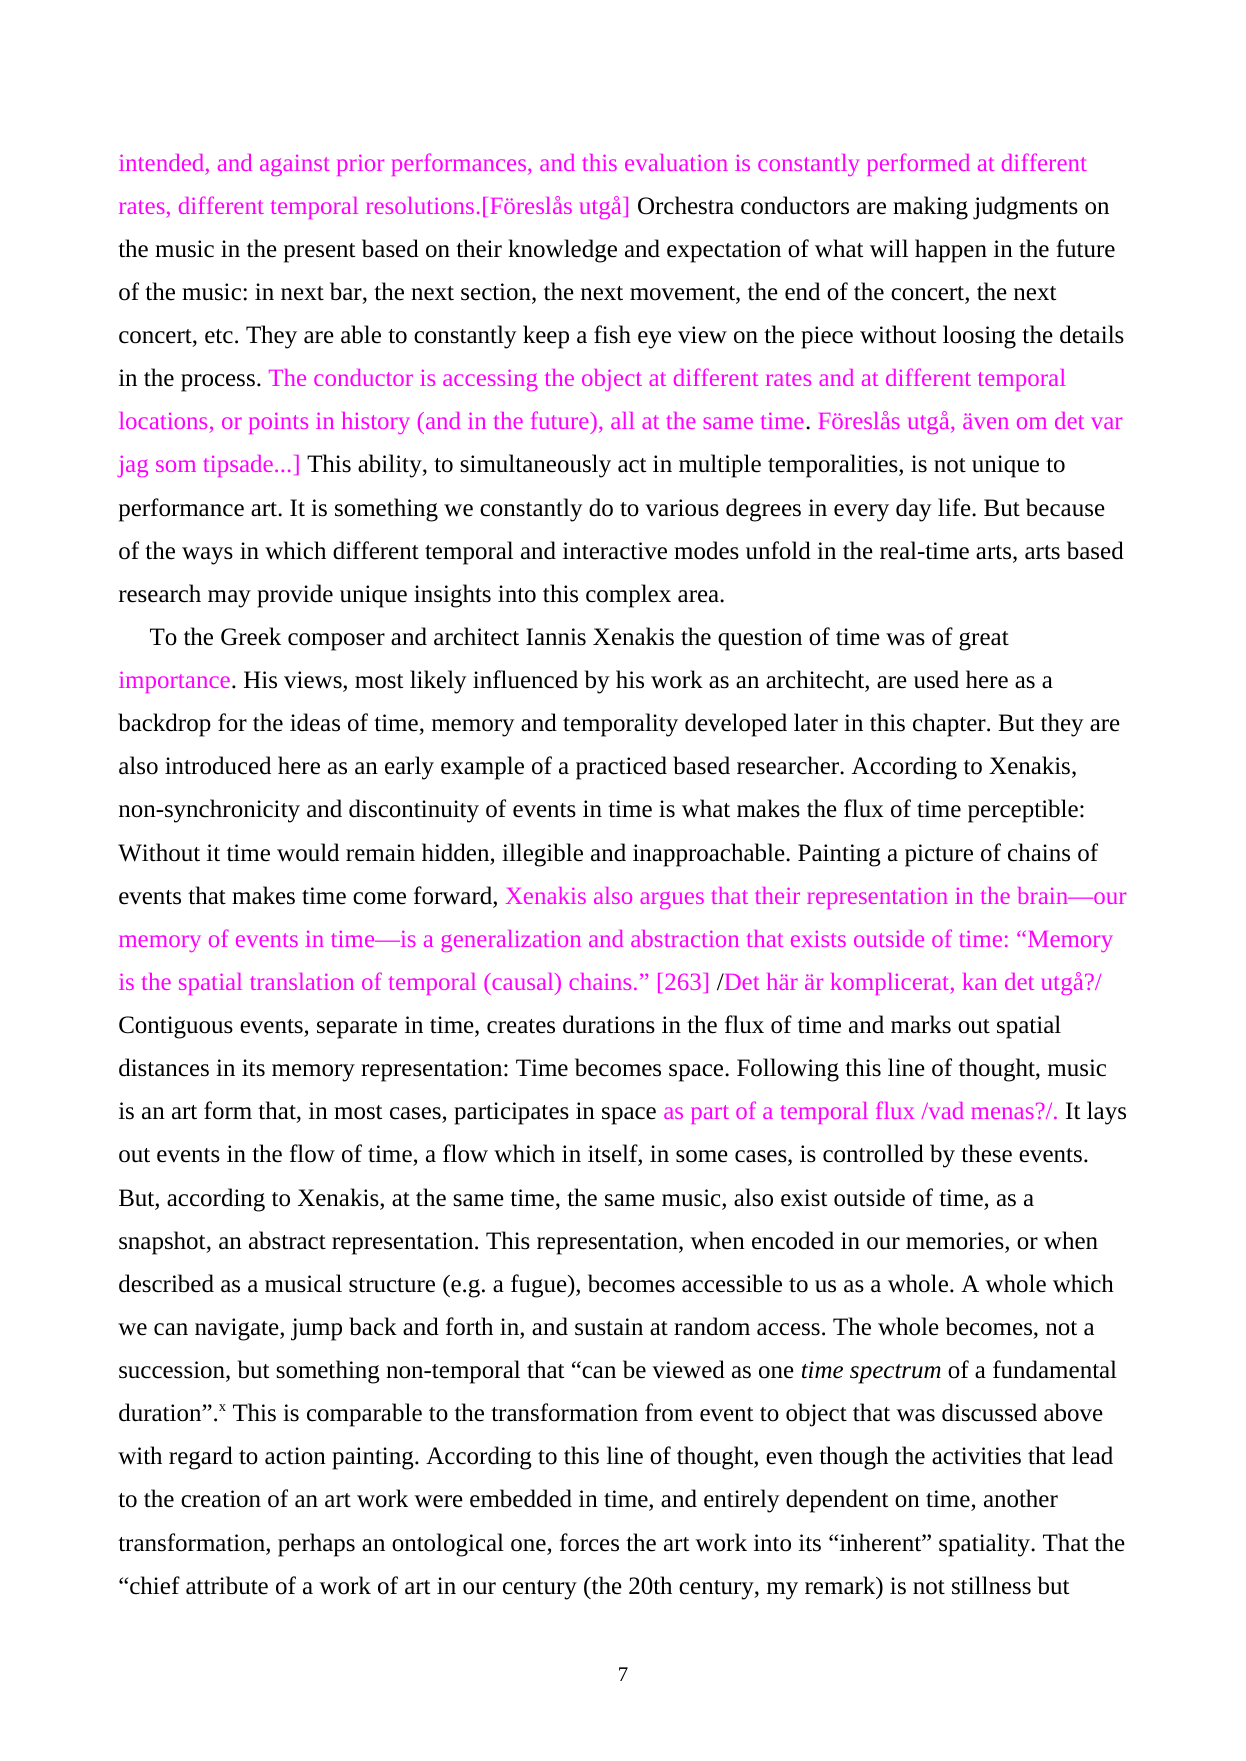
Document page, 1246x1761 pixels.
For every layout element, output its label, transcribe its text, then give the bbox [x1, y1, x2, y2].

text To the Greek composer and architect Iannis Xenakis the question of time was of great importance. His views, most likely influenced by his work as an architecht, are used here as a backdrop for the ideas of time, memory and temporality developed later in this chapter. But they are also introduced here as an early example of a practiced based researcher. According to Xenakis, non-synchronicity and discontinuity of events in time is what makes the flux of time perceptible: Without it time would remain hidden, illegible and inapproachable. Painting a picture of chains of events that makes time come forward, Xenakis also argues that their representation in the brain—our memory of events in time—is a generalization and abstraction that exists outside of time: “Memory is the spatial translation of temporal (causal) chains.” [263] /Det här är komplicerat, kan det utgå?/ Contiguous events, separate in time, creates durations in the flux of time and marks out spatial distances in its memory representation: Time becomes space. Following this line of thought, music is an art form that, in most cases, participates in space as part of a temporal flux /vad menas?/. It lays out events in the flow of time, a flow which in itself, in some cases, is controlled by these events. But, according to Xenakis, at the same time, the same music, also exist outside of time, as a snapshot, an abstract representation. This representation, when encoded in our memories, or when described as a musical structure (e.g. a fugue), becomes accessible to us as a whole. A whole which we can navigate, jump back and forth in, and sustain at random access. The whole becomes, not a succession, but something non-temporal that “can be viewed as one time spectrum of a fundamental duration”. This is comparable to the transformation from event to object that was discussed above with regard to action painting. According to this line of thought, even though the activities that lead to the creation of an art work were embedded in time, and entirely dependent on time, another transformation, perhaps an ontological one, forces the art work into its “inherent” spatiality. That the “chief attribute of a work of art in our century (the 20th century, my remark) is not stillness but [118, 622, 1128, 1599]
text intended, and against prior performances, and this evaluation is constantly performed at different rates, different temporal resolutions.[Föreslås utgå] Orchestra conductors are making judgments on the music in the present based on their knowledge and expectation of what will happen in the future of the music: in next bar, the next section, the next movement, the end of the concert, the next concert, etc. They are able to constantly keep a fish eye view on the piece without loosing the details in the process. The conductor is accessing the object at different rates and at different temporal locations, or points in history (and in the future), all at the same time. Föreslås utgå, även om det var jag som tipsade...] This ability, to simultaneously act in multiple temporalities, is not unique to performance art. It is something we constantly do to various degrees in every day life. But because of the ways in which different temporal and interactive modes unfold in the real-time arts, arts based research may provide unique insights into this complex area. [118, 148, 1128, 608]
